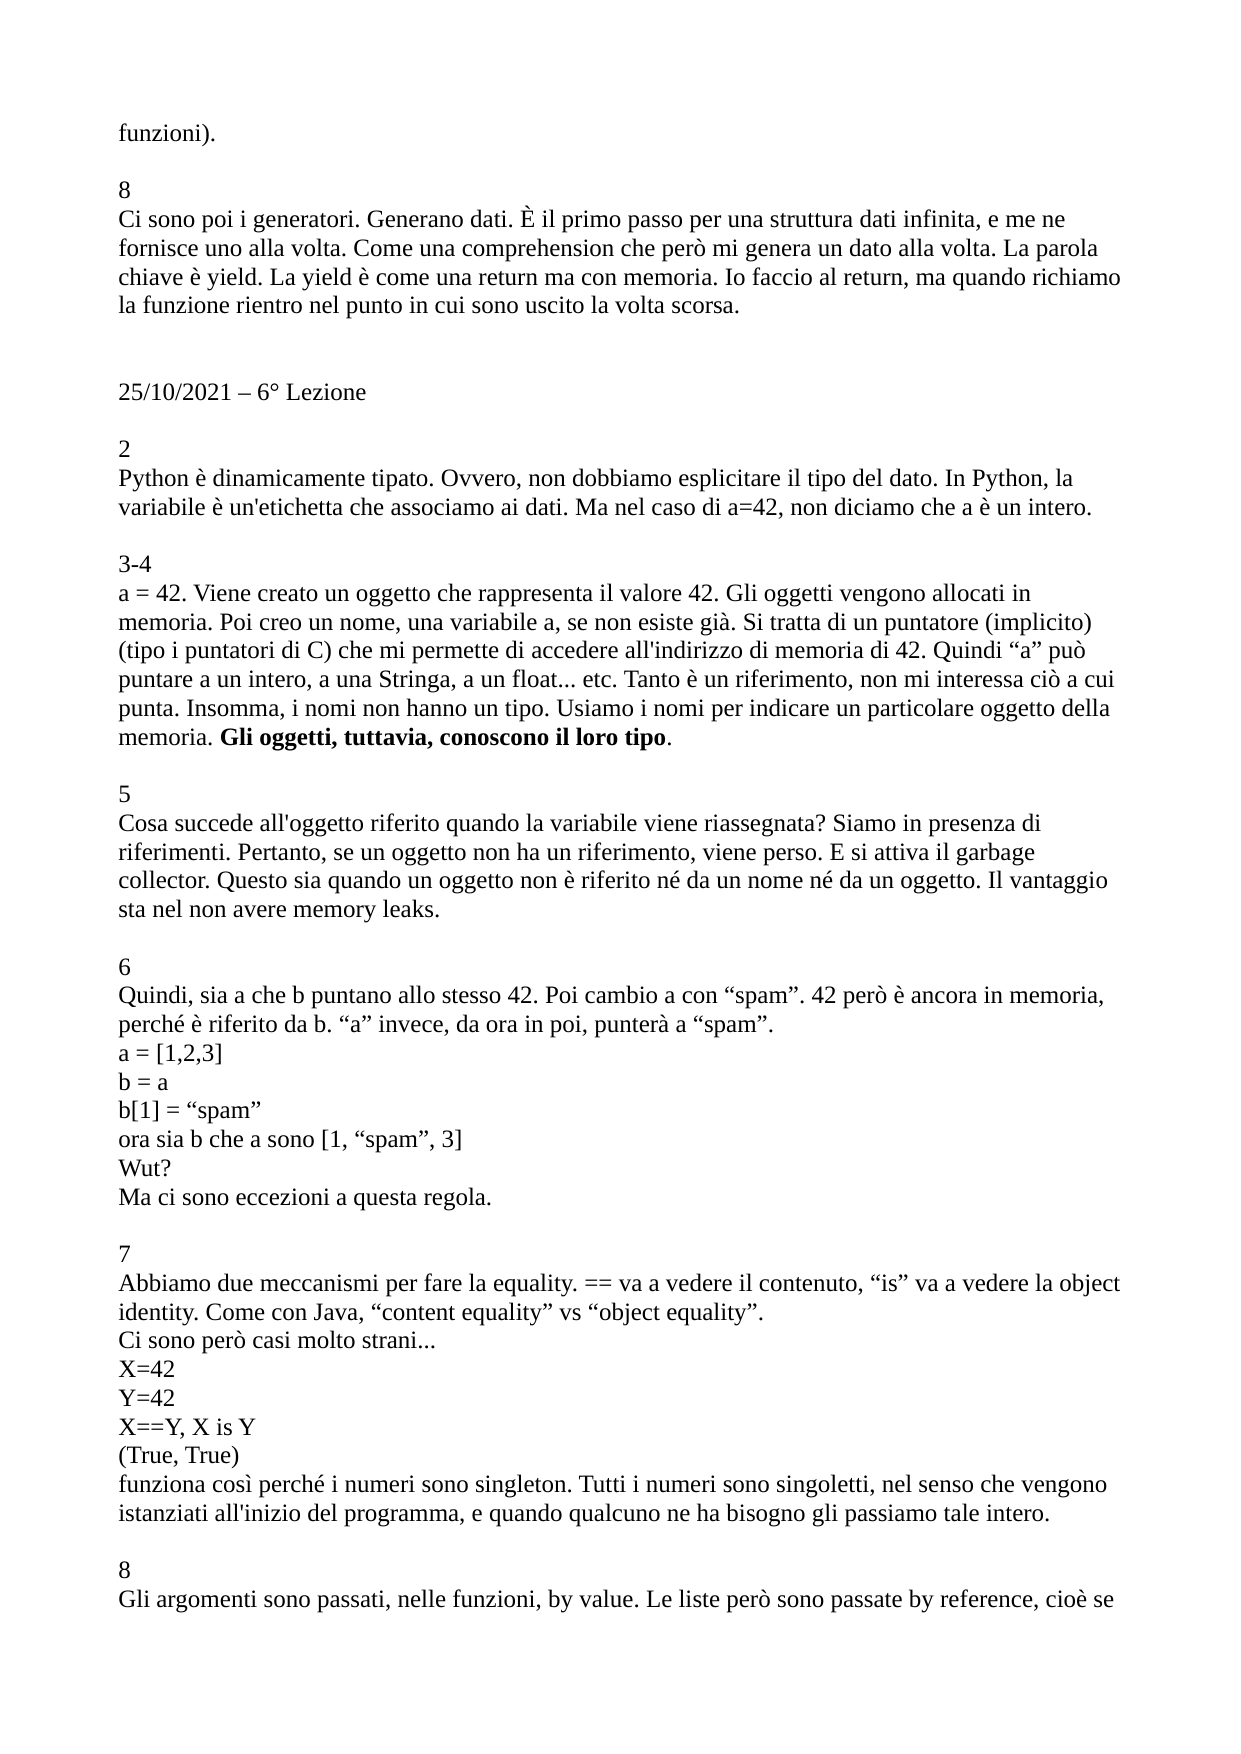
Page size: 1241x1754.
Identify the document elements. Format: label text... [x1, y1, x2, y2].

text 25/10/2021 – 6° Lezione [118, 377, 1122, 406]
text Y=42 [118, 1383, 1122, 1412]
text Ma ci sono eccezioni a questa regola. [118, 1182, 1122, 1211]
text Ci sono però casi molto strani... [118, 1326, 1122, 1354]
text Abbiamo due meccanismi per fare la equality. == va a vedere il contenuto, “is” va a vedere la object identity. Come con Java, “content equality” vs “object equality”. [118, 1268, 1122, 1326]
text funzioni). [118, 118, 1122, 147]
text b[1] = “spam” [118, 1096, 1122, 1124]
text X==Y, X is Y [118, 1412, 1122, 1441]
text 7 [118, 1239, 1122, 1268]
text a = 42. Viene creato un oggetto che rappresenta il valore 42. Gli oggetti vengono allocati in memoria. Poi creo un nome, una variabile a, se non esiste già. Si tratta di un puntatore (implicito) (tipo i puntatori di C) che mi permette di accedere all'indirizzo di memoria di 42. Quindi “a” può puntare a un intero, a una Stringa, a un float... etc. Tanto è un riferimento, non mi interessa ciò a cui punta. Insomma, i nomi non hanno un tipo. Usiamo i nomi per indicare un particolare oggetto della memoria. Gli oggetti, tuttavia, conoscono il loro tipo. [118, 578, 1122, 751]
text a = [1,2,3] [118, 1038, 1122, 1067]
text Gli argomenti sono passati, nelle funzioni, by value. Le liste però sono passate by reference, cioè se [118, 1584, 1122, 1613]
text 3-4 [118, 549, 1122, 578]
text 6 [118, 952, 1122, 981]
text 5 [118, 779, 1122, 808]
text Ci sono poi i generatori. Generano dati. È il primo passo per una struttura dati infinita, e me ne fornisce uno alla volta. Come una comprehension che però mi genera un dato alla volta. La parola chiave è yield. La yield è come una return ma con memoria. Io faccio al return, ma quando richiamo la funzione rientro nel punto in cui sono uscito la volta scorsa. [118, 204, 1122, 319]
text ora sia b che a sono [1, “spam”, 3] [118, 1124, 1122, 1153]
text Wut? [118, 1153, 1122, 1182]
text X=42 [118, 1354, 1122, 1383]
text funziona così perché i numeri sono singleton. Tutti i numeri sono singoletti, nel senso che vengono istanziati all'inizio del programma, e quando qualcuno ne ha bisogno gli passiamo tale intero. [118, 1469, 1122, 1527]
text 8 [118, 1556, 1122, 1584]
text b = a [118, 1067, 1122, 1096]
text Quindi, sia a che b puntano allo stesso 42. Poi cambio a con “spam”. 42 però è ancora in memoria, perché è riferito da b. “a” invece, da ora in poi, punterà a “spam”. [118, 981, 1122, 1038]
text Python è dinamicamente tipato. Ovvero, non dobbiamo esplicitare il tipo del dato. In Python, la variabile è un'etichetta che associamo ai dati. Ma nel caso di a=42, non diciamo che a è un intero. [118, 463, 1122, 521]
text Cosa succede all'oggetto riferito quando la variabile viene riassegnata? Siamo in presenza di riferimenti. Pertanto, se un oggetto non ha un riferimento, viene perso. E si attiva il garbage collector. Questo sia quando un oggetto non è riferito né da un nome né da un oggetto. Il vantaggio sta nel non avere memory leaks. [118, 808, 1122, 923]
text 8 [118, 176, 1122, 204]
text 2 [118, 434, 1122, 463]
text (True, True) [118, 1441, 1122, 1469]
